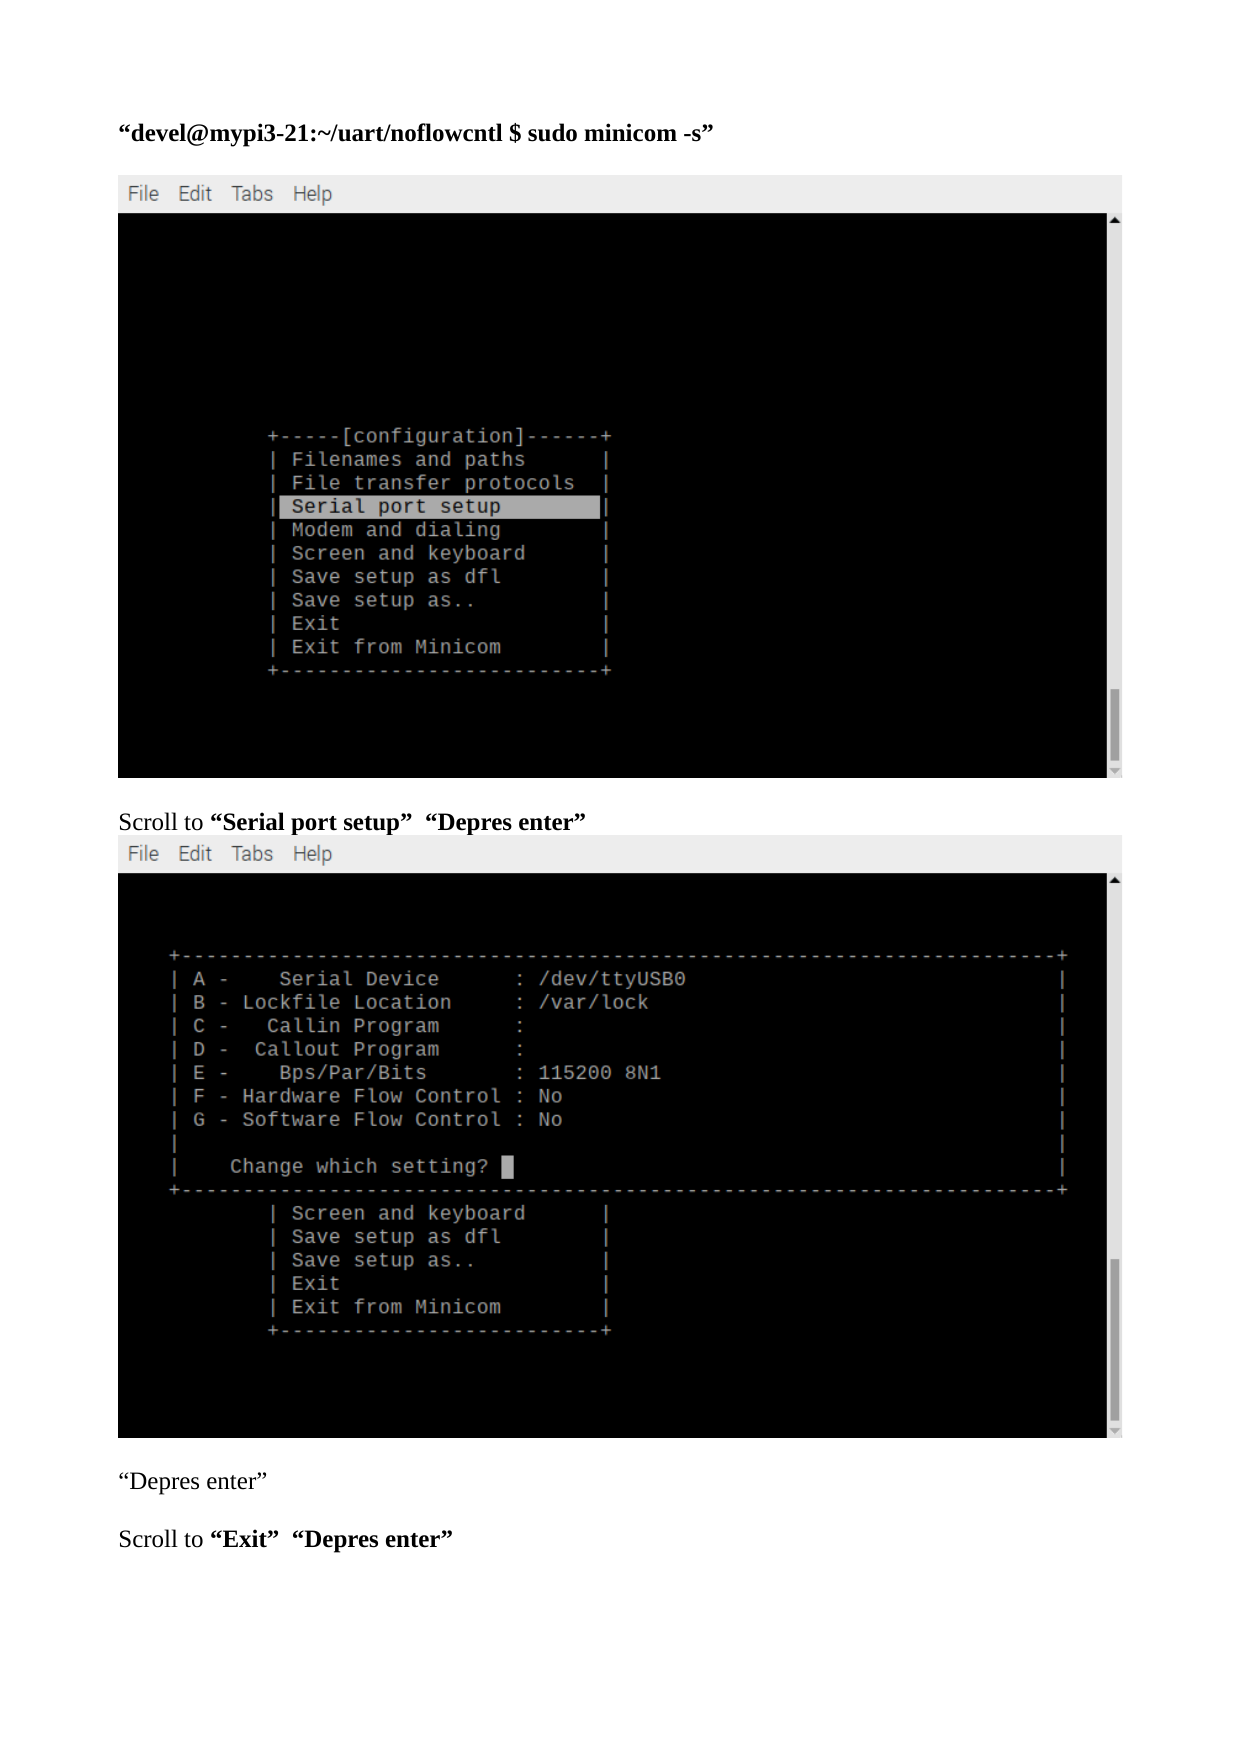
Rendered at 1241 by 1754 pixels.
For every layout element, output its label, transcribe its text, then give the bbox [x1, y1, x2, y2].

picture [118, 835, 1123, 1438]
text Scroll to “Serial port setup” “Depres enter” [118, 807, 1122, 835]
text “devel@mypi3-21:~/uart/noflowcntl $ sudo minicom -s” [118, 118, 1122, 147]
picture [118, 175, 1123, 778]
text “Depres enter” [118, 1466, 1122, 1495]
text Scroll to “Exit” “Depres enter” [118, 1524, 1122, 1553]
